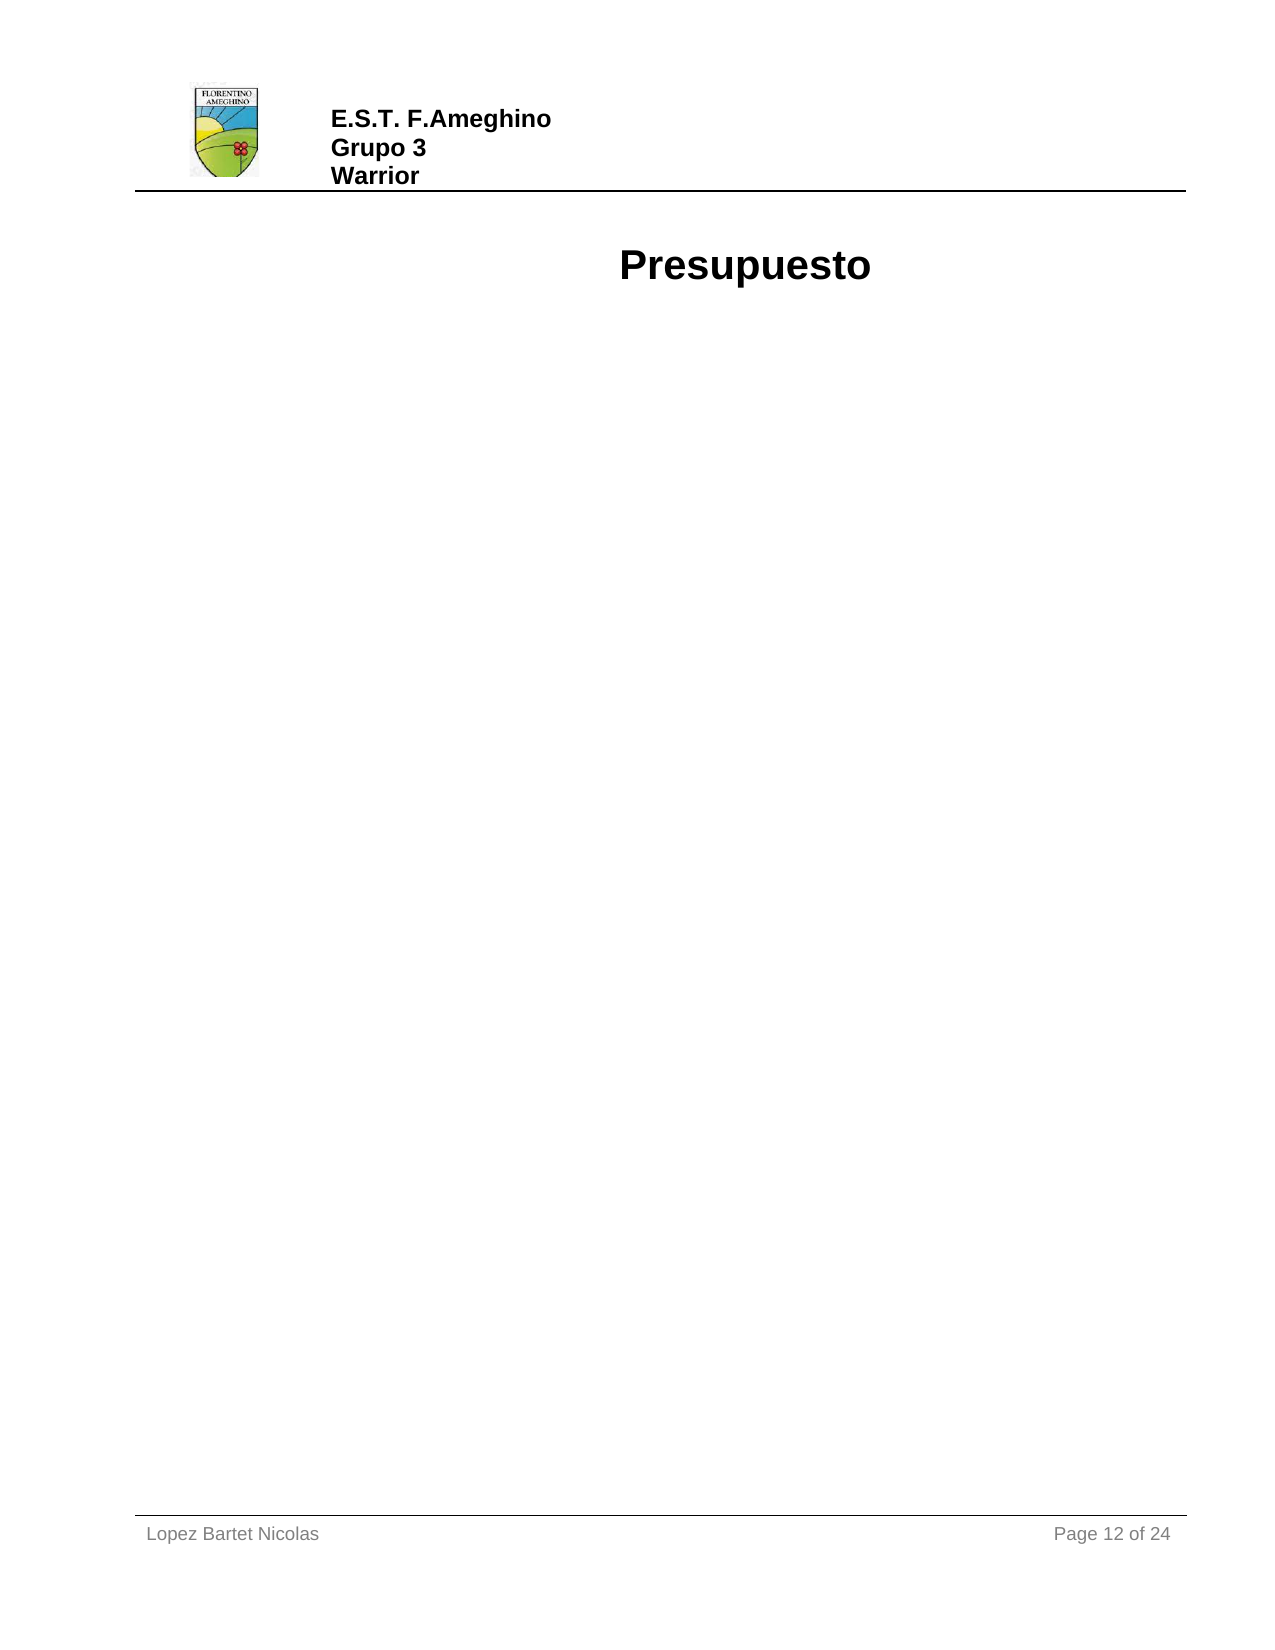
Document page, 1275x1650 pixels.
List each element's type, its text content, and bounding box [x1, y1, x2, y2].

table_header [129, 213, 252, 316]
table_header Presupuesto [253, 213, 1238, 316]
